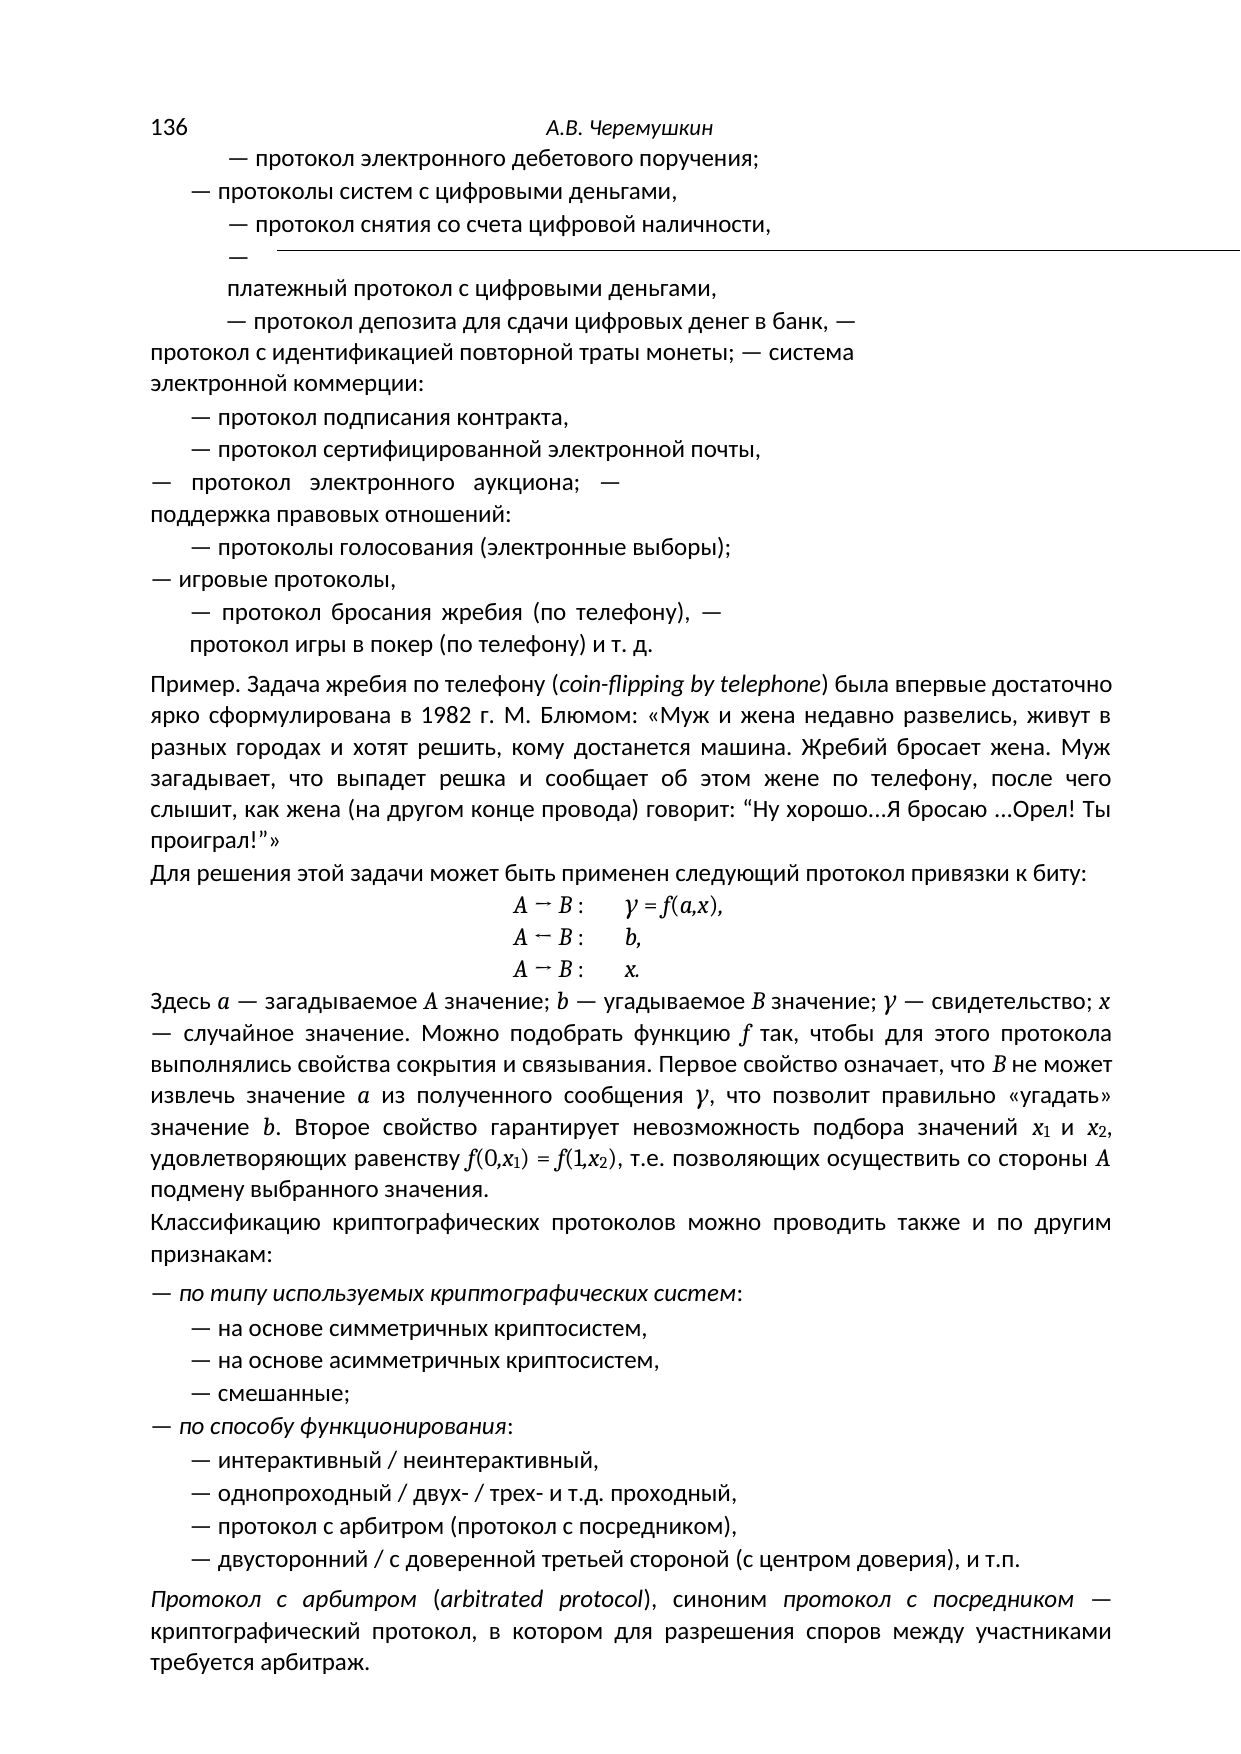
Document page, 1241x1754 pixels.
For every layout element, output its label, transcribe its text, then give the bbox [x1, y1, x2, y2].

table_header γ = f(a,x), [625, 891, 749, 922]
text — платежный протокол с цифровыми деньгами, [227, 241, 1113, 303]
text — игровые протоколы, [150, 564, 1113, 594]
text — протокол с арбитром (протокол с посредником), [189, 1511, 1113, 1541]
text Для решения этой задачи может быть применен следующий протокол привязки к биту: [150, 858, 1113, 888]
table_header A → B : [513, 891, 624, 922]
table_cell b, [625, 922, 749, 954]
text — протокол сертифицированной электронной почты, [189, 433, 1113, 464]
text — протокол подписания контракта, [189, 401, 1113, 431]
table_cell A → B : [513, 954, 624, 986]
text — интерактивный / неинтерактивный, [189, 1445, 1113, 1475]
text — на основе асимметричных криптосистем, [189, 1344, 1113, 1375]
text Здесь a — загадываемое A значение; b — угадываемое B значение; γ — свидетельство; x — случайное значение. Можно подобрать функцию f так, чтобы для этого протокола выполнялись свойства сокрытия и связывания. Первое свойство означает, что B не может извлечь значение a из полученного сообщения γ, что позволит правильно «угадать» значение b. Второе свойство гарантирует невозможность подбора значений x1 и x2, удовлетворяющих равенству f(0,x1) = f(1,x2), т.е. позволяющих осуществить со стороны A подмену выбранного значения. [150, 986, 1113, 1204]
table_cell x. [625, 954, 749, 986]
text — протоколы голосования (электронные выборы); [189, 531, 1113, 561]
text — протокол депозита для сдачи цифровых денег в банк, — протокол с идентификацией повторной траты монеты; — система электронной коммерции: [150, 305, 887, 398]
text — на основе симметричных криптосистем, [189, 1312, 1113, 1342]
text — протоколы систем с цифровыми деньгами, [189, 175, 1113, 206]
text — протокол электронного дебетового поручения; [227, 142, 1113, 173]
text — протокол электронного аукциона; — поддержка правовых отношений: [150, 466, 622, 528]
table_cell A ← B : [513, 922, 624, 954]
text — смешанные; [189, 1377, 1113, 1408]
text Классификацию криптографических протоколов можно проводить также и по другим признакам: [150, 1207, 1113, 1268]
text — по типу используемых криптографических систем: [150, 1277, 1113, 1308]
text Пример. Задача жребия по телефону (coin-flipping by telephone) была впервые достаточно ярко сформулирована в 1982 г. М. Блюмом: «Муж и жена недавно развелись, живут в разных городах и хотят решить, кому достанется машина. Жребий бросает жена. Муж загадывает, что выпадет решка и сообщает об этом жене по телефону, после чего слышит, как жена (на другом конце провода) говорит: “Ну хорошо...Я бросаю ...Орел! Ты проиграл!”» [150, 668, 1113, 855]
text — по способу функционирования: [150, 1410, 1113, 1441]
text — однопроходный / двух- / трех- и т.д. проходный, [189, 1478, 1113, 1508]
text — двусторонний / с доверенной третьей стороной (с центром доверия), и т.п. [189, 1543, 1113, 1574]
text Протокол с арбитром (arbitrated protocol), синоним протокол с посредником — криптографический протокол, в котором для разрешения споров между участниками требуется арбитраж. [150, 1584, 1113, 1677]
text — протокол снятия со счета цифровой наличности, [227, 208, 1113, 238]
text — протокол бросания жребия (по телефону), — протокол игры в покер (по телефону) и т. д. [189, 597, 724, 658]
